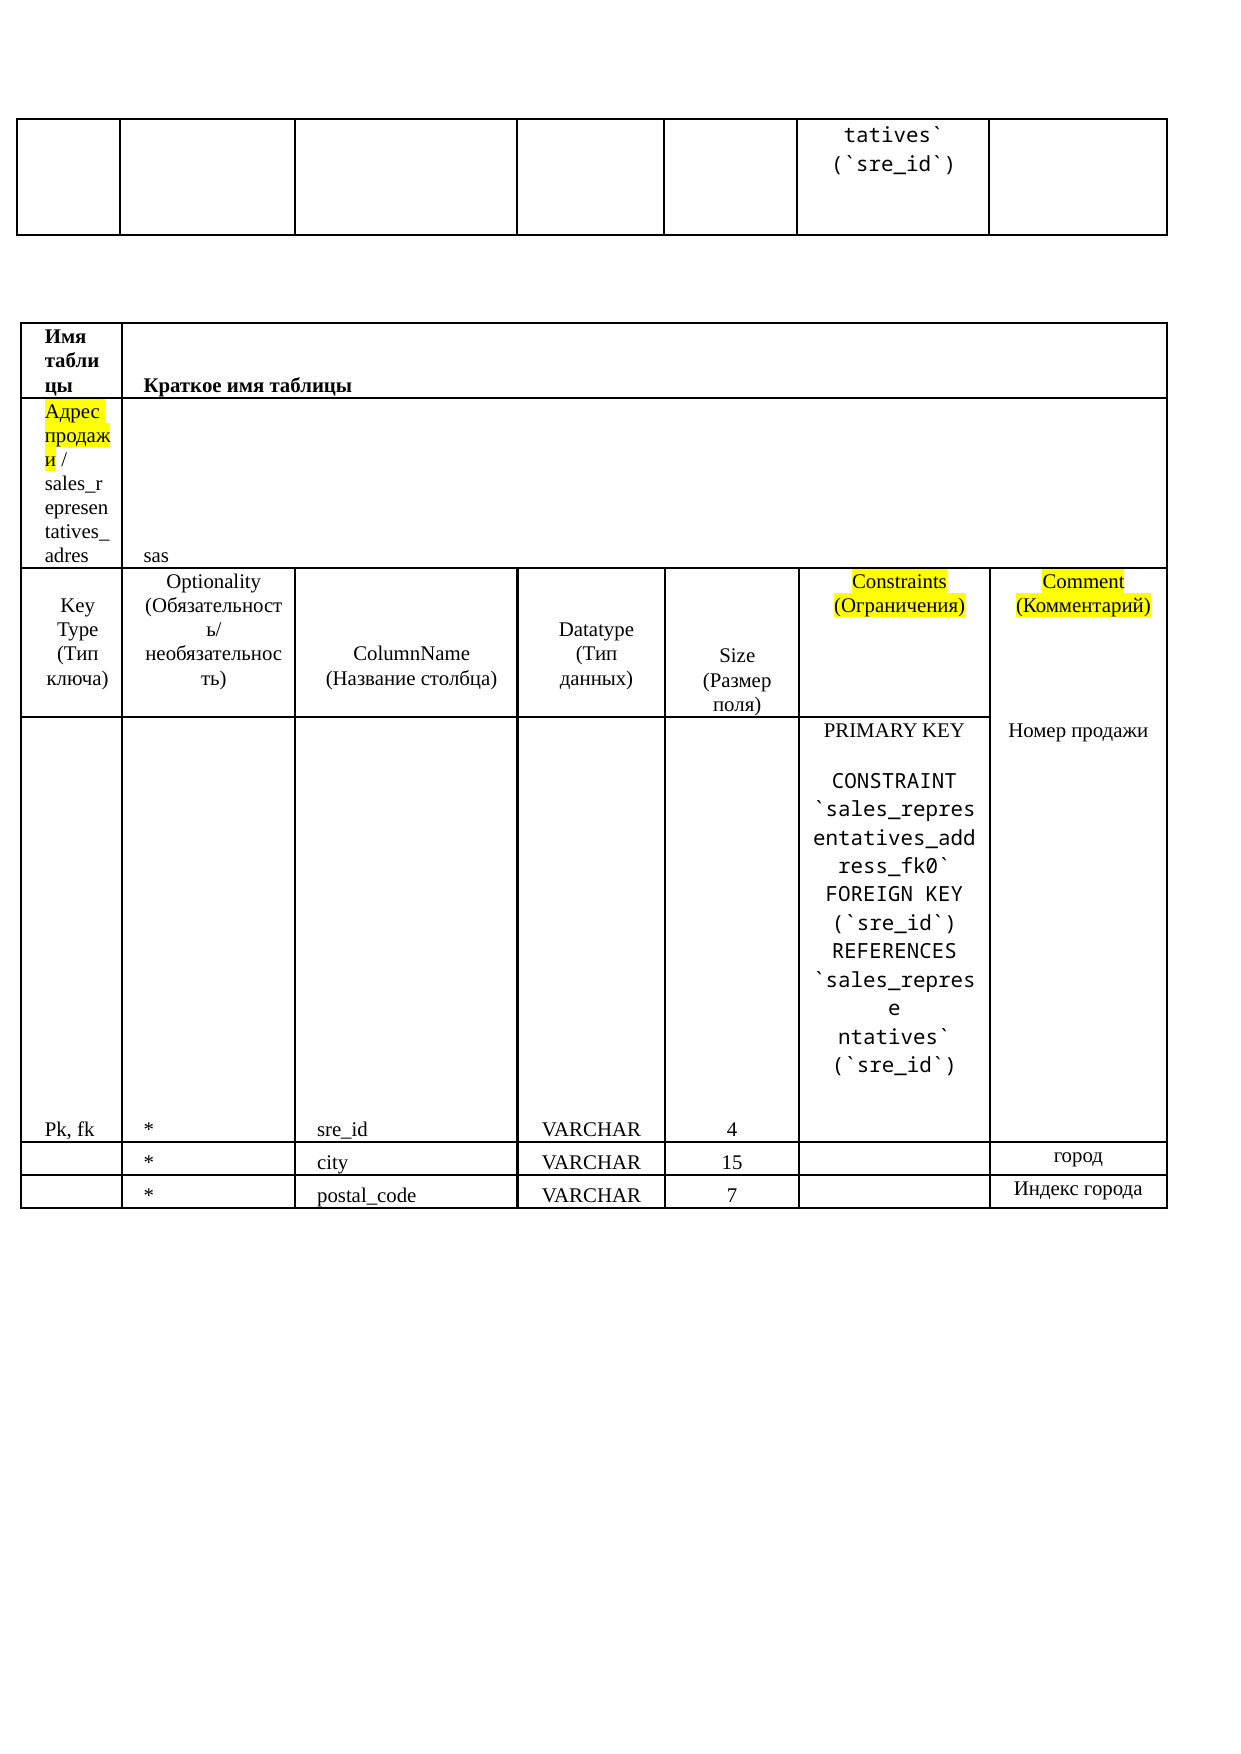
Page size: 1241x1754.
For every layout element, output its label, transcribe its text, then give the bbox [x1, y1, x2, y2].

table_cell Индекс города [991, 1176, 1166, 1207]
table_cell [518, 399, 1166, 567]
table_cell 7 [666, 1176, 798, 1207]
table_cell [518, 120, 663, 234]
table_cell [665, 120, 796, 234]
table_cell [22, 690, 121, 716]
table_cell Comment (Комментарий) [991, 569, 1166, 716]
table_cell city [296, 1143, 516, 1174]
table_cell Номер продажи [991, 716, 1166, 1141]
table_cell 4 [666, 718, 798, 1141]
table_header Имя таблицы [22, 324, 121, 397]
table_cell Optionality (Обязательность/ необязательность) [123, 569, 294, 689]
table_cell [295, 399, 517, 567]
table_cell [296, 120, 516, 234]
table_cell [22, 1176, 121, 1207]
table_cell sas [123, 399, 295, 567]
table_cell Key Type (Тип ключа) [22, 569, 121, 689]
table_cell [18, 120, 119, 234]
table_cell VARCHAR [519, 718, 664, 1141]
table_cell * [123, 1176, 294, 1207]
table_cell город [991, 1143, 1166, 1174]
table_cell [800, 1143, 989, 1174]
table_cell VARCHAR [519, 1143, 664, 1174]
table_cell [519, 690, 664, 716]
table_cell * [123, 1143, 294, 1174]
table_cell ColumnName (Название столбца) [296, 569, 516, 689]
table_cell 15 [666, 1143, 798, 1174]
table_cell [990, 120, 1166, 234]
table_cell * [123, 718, 294, 1141]
table_cell Адрес продажи / sales_representatives_adres [22, 399, 121, 567]
table_cell Pk, fk [22, 718, 121, 1141]
table_cell tatives` (`sre_id`) [798, 120, 988, 234]
table_header [518, 324, 1166, 397]
table_cell [22, 1143, 121, 1174]
table_cell [123, 690, 294, 716]
table_cell VARCHAR [519, 1176, 664, 1207]
table_cell [800, 1176, 989, 1207]
table_cell PRIMARY KEY CONSTRAINT `sales_representatives_address_fk0` FOREIGN KEY (`sre_id`) REFERENCES `sales_represe ntatives` (`sre_id`) [800, 718, 989, 1141]
table_cell Constraints (Ограничения) [800, 569, 989, 716]
table_cell Datatype (Тип данных) [519, 569, 664, 689]
table_cell postal_code [296, 1176, 516, 1207]
table_cell sre_id [296, 718, 516, 1141]
table_header Краткое имя таблицы [123, 324, 517, 397]
table_cell [296, 690, 516, 716]
table_cell [121, 120, 294, 234]
table_cell Size (Размер поля) [666, 569, 798, 716]
